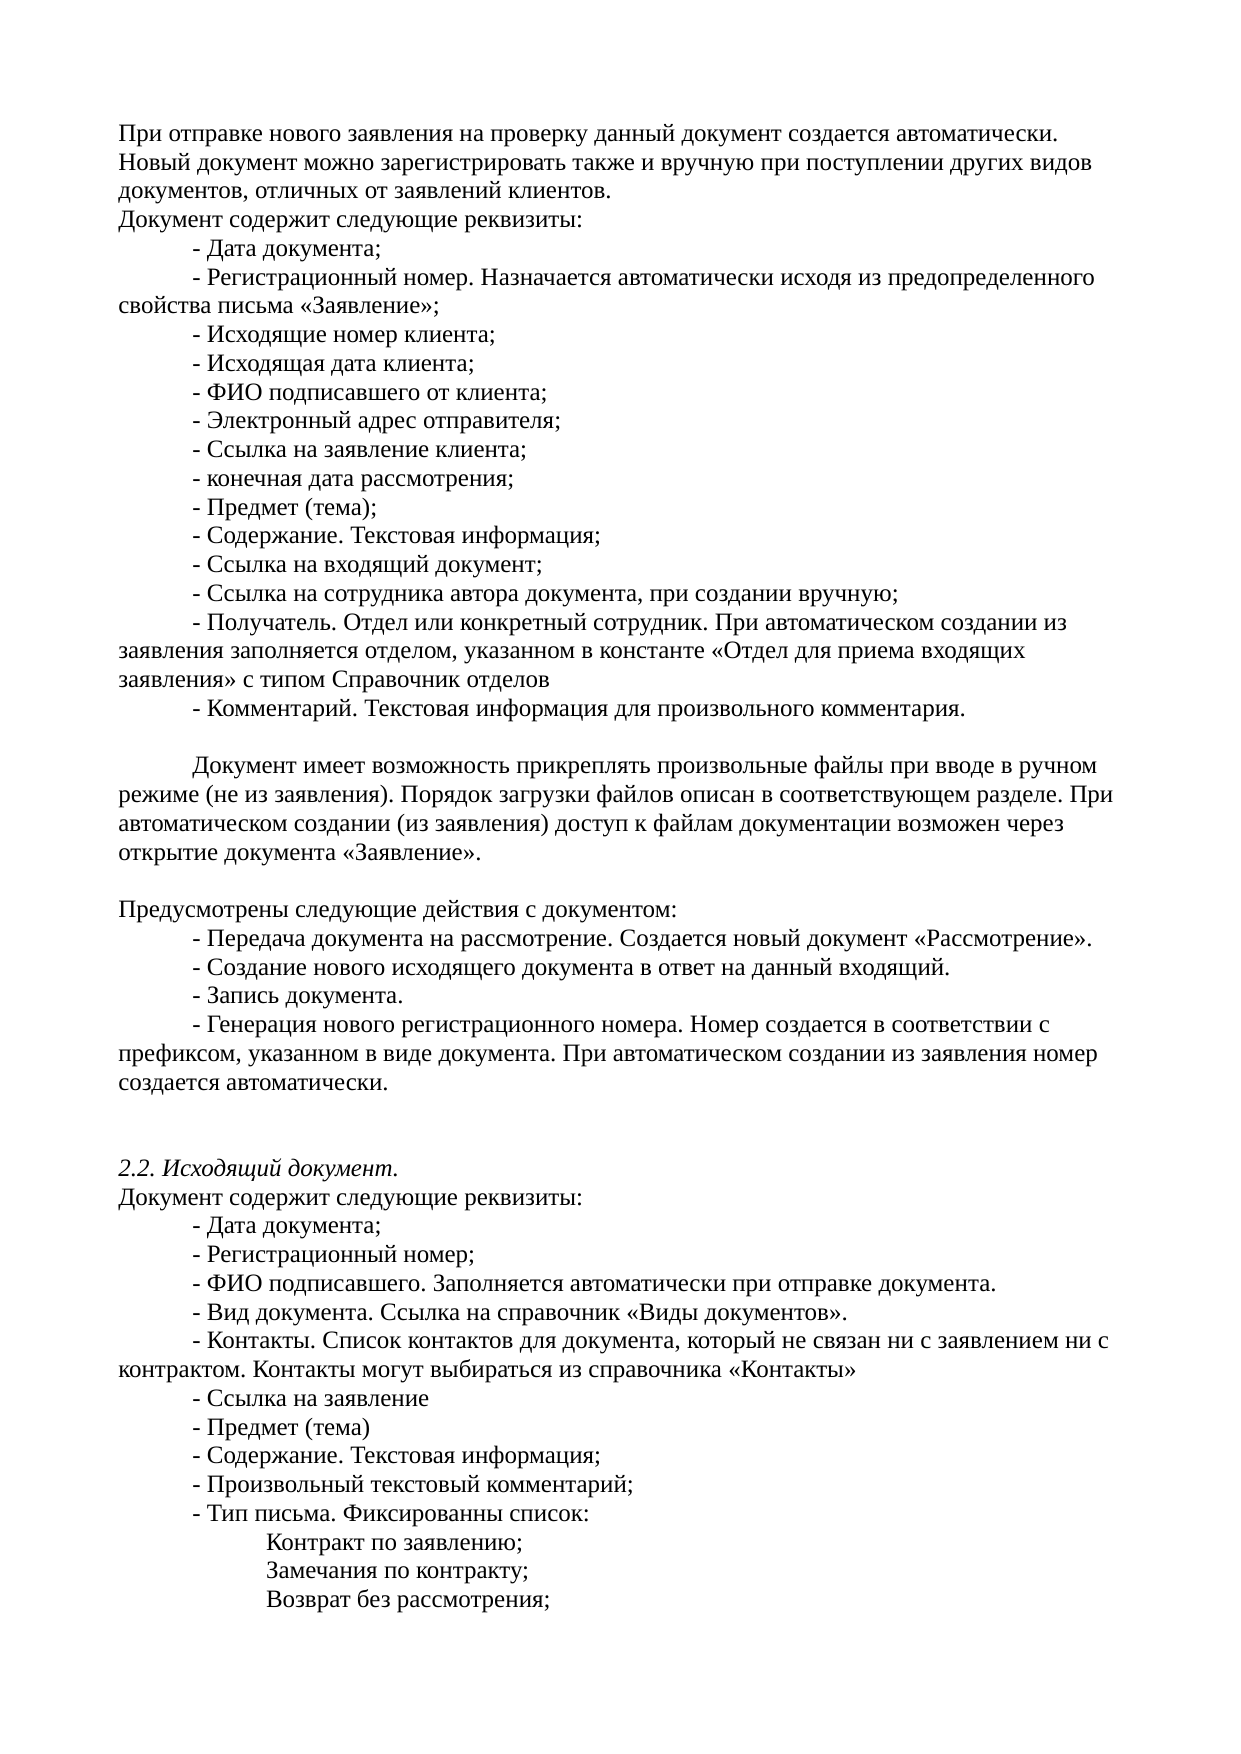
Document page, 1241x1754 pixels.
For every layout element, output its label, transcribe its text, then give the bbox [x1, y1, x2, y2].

text Документ содержит следующие реквизиты: [118, 204, 1122, 233]
text - Предмет (тема) [118, 1412, 1122, 1441]
text - Дата документа; [118, 1211, 1122, 1239]
text - Получатель. Отдел или конкретный сотрудник. При автоматическом создании из заявления заполняется отделом, указанном в константе «Отдел для приема входящих заявления» с типом Справочник отделов [118, 607, 1122, 693]
text - Ссылка на заявление [118, 1383, 1122, 1412]
text Возврат без рассмотрения; [118, 1584, 1122, 1613]
text - Ссылка на входящий документ; [118, 549, 1122, 578]
text - Содержание. Текстовая информация; [118, 521, 1122, 549]
text Документ содержит следующие реквизиты: [118, 1182, 1122, 1211]
text При отправке нового заявления на проверку данный документ создается автоматически. Новый документ можно зарегистрировать также и вручную при поступлении других видов документов, отличных от заявлений клиентов. [118, 118, 1122, 204]
text - Создание нового исходящего документа в ответ на данный входящий. [118, 952, 1122, 981]
text - Исходящая дата клиента; [118, 348, 1122, 377]
text - Запись документа. [118, 981, 1122, 1009]
text - Предмет (тема); [118, 492, 1122, 521]
text - Электронный адрес отправителя; [118, 406, 1122, 434]
text - Ссылка на заявление клиента; [118, 434, 1122, 463]
text - Регистрационный номер; [118, 1239, 1122, 1268]
text Контракт по заявлению; [118, 1527, 1122, 1556]
text - Вид документа. Ссылка на справочник «Виды документов». [118, 1297, 1122, 1326]
text - ФИО подписавшего. Заполняется автоматически при отправке документа. [118, 1268, 1122, 1297]
text - Содержание. Текстовая информация; [118, 1441, 1122, 1469]
text - Генерация нового регистрационного номера. Номер создается в соответствии с префиксом, указанном в виде документа. При автоматическом создании из заявления номер создается автоматически. [118, 1009, 1122, 1096]
text - конечная дата рассмотрения; [118, 463, 1122, 492]
text - Ссылка на сотрудника автора документа, при создании вручную; [118, 578, 1122, 607]
text - Передача документа на рассмотрение. Создается новый документ «Рассмотрение». [118, 923, 1122, 952]
text - Комментарий. Текстовая информация для произвольного комментария. [118, 693, 1122, 722]
text Замечания по контракту; [118, 1556, 1122, 1584]
text 2.2. Исходящий документ. [118, 1153, 1122, 1182]
text - Тип письма. Фиксированны список: [118, 1498, 1122, 1527]
text Предусмотрены следующие действия с документом: [118, 894, 1122, 923]
text Документ имеет возможность прикреплять произвольные файлы при вводе в ручном режиме (не из заявления). Порядок загрузки файлов описан в соответствующем разделе. При автоматическом создании (из заявления) доступ к файлам документации возможен через открытие документа «Заявление». [118, 751, 1122, 866]
text - Регистрационный номер. Назначается автоматически исходя из предопределенного свойства письма «Заявление»; [118, 262, 1122, 319]
text - ФИО подписавшего от клиента; [118, 377, 1122, 406]
text - Произвольный текстовый комментарий; [118, 1469, 1122, 1498]
text - Контакты. Список контактов для документа, который не связан ни с заявлением ни с контрактом. Контакты могут выбираться из справочника «Контакты» [118, 1326, 1122, 1383]
text - Дата документа; [118, 233, 1122, 262]
text - Исходящие номер клиента; [118, 319, 1122, 348]
